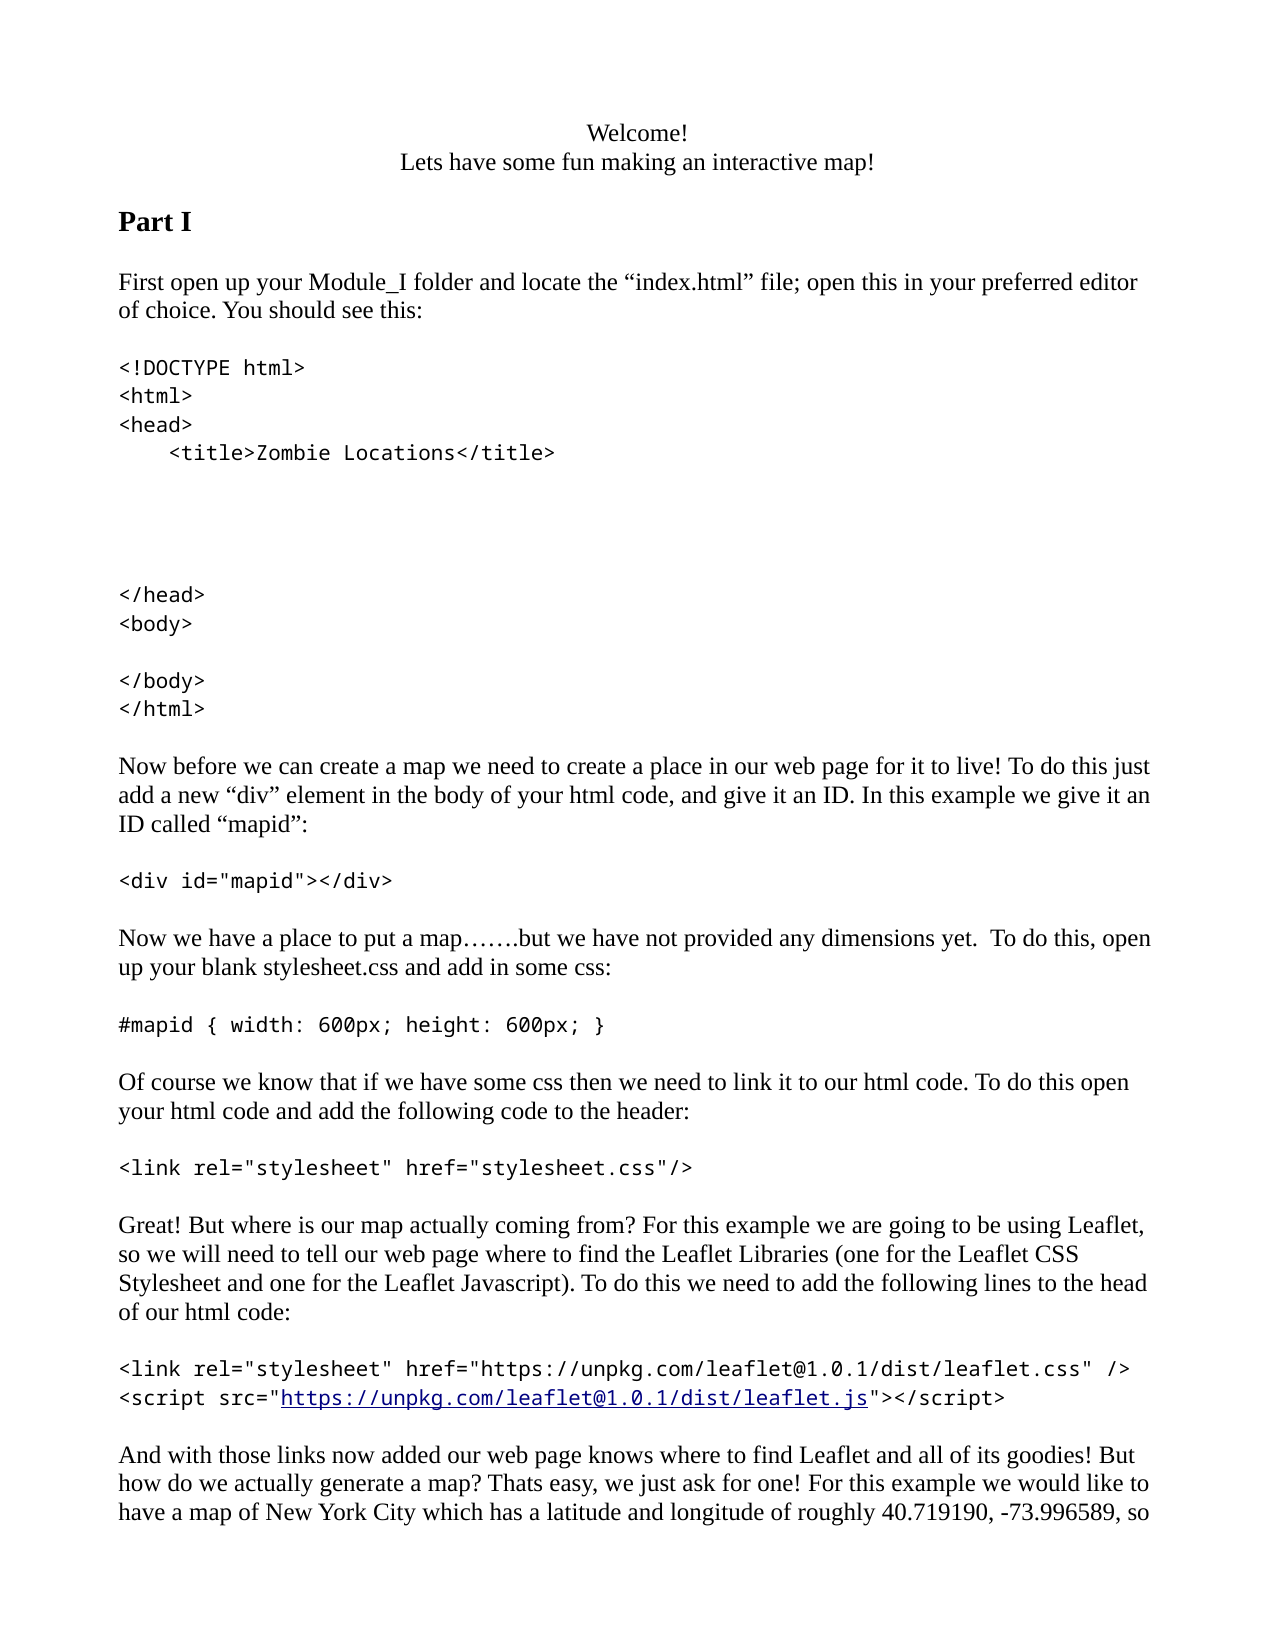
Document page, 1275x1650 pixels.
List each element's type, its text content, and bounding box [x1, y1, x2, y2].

text <script src="https://unpkg.com/leaflet@1.0.1/dist/leaflet.js"></script> [118, 1383, 1157, 1411]
text <link rel="stylesheet" href="https://unpkg.com/leaflet@1.0.1/dist/leaflet.css" /> [118, 1354, 1157, 1383]
text <div id="mapid"></div> [118, 866, 1157, 895]
text <body> [118, 609, 1157, 637]
text Now before we can create a map we need to create a place in our web page for it to live! To do this just add a new “div” element in the body of your html code, and give it an ID. In this example we give it an ID called “mapid”: [118, 751, 1157, 838]
text <html> [118, 381, 1157, 410]
text <title>Zombie Locations</title> [118, 438, 1157, 467]
text Now we have a place to put a map…….but we have not provided any dimensions yet. To do this, open up your blank stylesheet.css and add in some css: [118, 923, 1157, 981]
text <link rel="stylesheet" href="stylesheet.css"/> [118, 1153, 1157, 1182]
text </html> [118, 694, 1157, 723]
text Part I [118, 204, 1157, 238]
text </body> [118, 666, 1157, 694]
text </head> [118, 580, 1157, 609]
text First open up your Module_I folder and locate the “index.html” file; open this in your preferred editor of choice. You should see this: [118, 267, 1157, 324]
text Welcome! [118, 118, 1157, 147]
text #mapid { width: 600px; height: 600px; } [118, 1010, 1157, 1038]
text Great! But where is our map actually coming from? For this example we are going to be using Leaflet, so we will need to tell our web page where to find the Leaflet Libraries (one for the Leaflet CSS Stylesheet and one for the Leaflet Javascript). To do this we need to add the following lines to the head of our html code: [118, 1210, 1157, 1325]
text <!DOCTYPE html> [118, 353, 1157, 381]
text Of course we know that if we have some css then we need to link it to our html code. To do this open your html code and add the following code to the header: [118, 1067, 1157, 1124]
text Lets have some fun making an interactive map! [118, 147, 1157, 176]
text <head> [118, 410, 1157, 438]
text And with those links now added our web page knows where to find Leaflet and all of its goodies! But how do we actually generate a map? Thats easy, we just ask for one! For this example we would like to have a map of New York City which has a latitude and longitude of roughly 40.719190, -73.996589, so [118, 1440, 1157, 1526]
